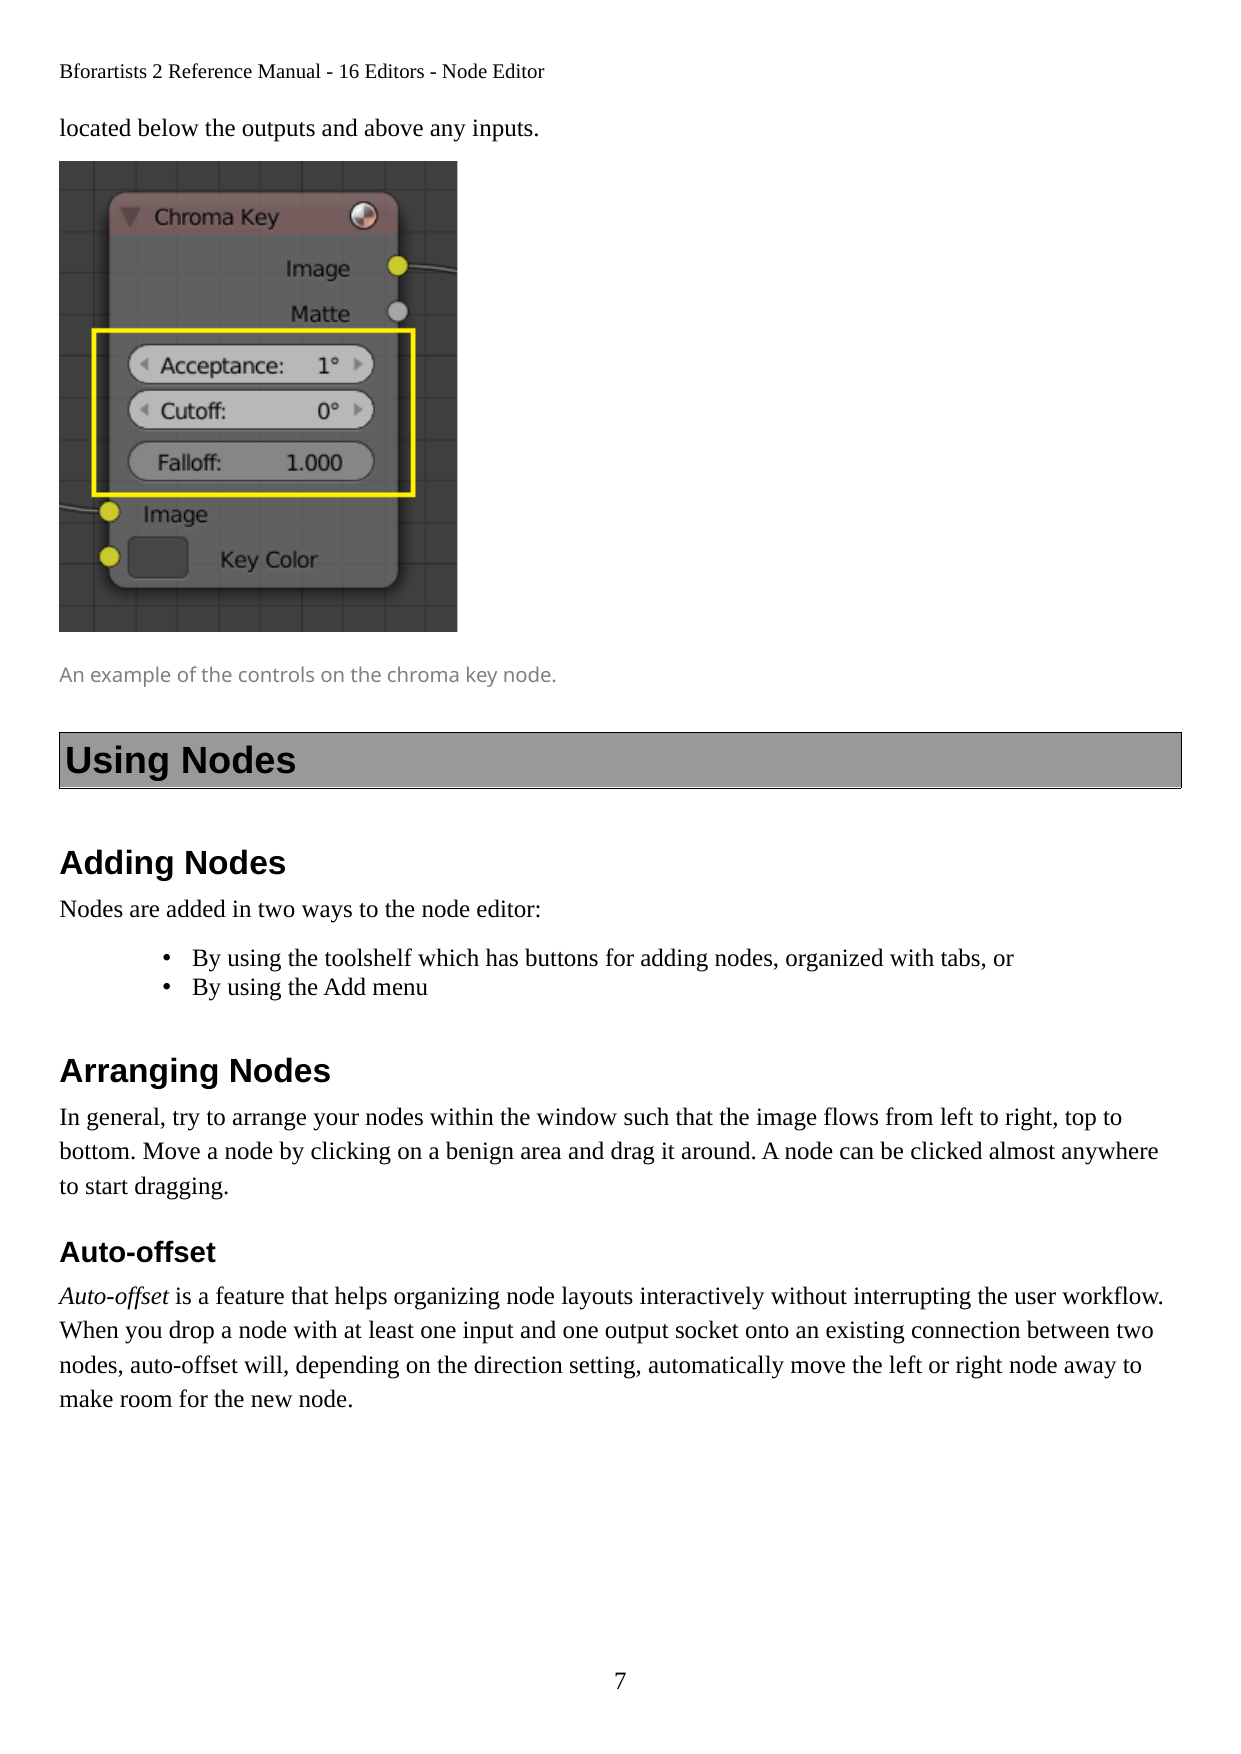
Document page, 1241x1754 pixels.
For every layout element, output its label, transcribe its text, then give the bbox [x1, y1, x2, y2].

text Auto-offset is a feature that helps organizing node layouts interactively without interrupting the user workflow. When you drop a node with at least one input and one output socket onto an existing connection between two nodes, auto-offset will, depending on the direction setting, automatically move the left or right node away to make room for the new node. [59, 1281, 1181, 1413]
table_header Using Nodes [60, 733, 1181, 787]
subtitle Auto-offset [59, 1234, 1181, 1268]
picture [59, 161, 458, 632]
subtitle Arranging Nodes [59, 1051, 1181, 1089]
text located below the outputs and above any inputs. [59, 113, 1181, 141]
subtitle Adding Nodes [59, 843, 1181, 881]
list By using the Add menu [162, 972, 1122, 1001]
text In general, try to arrange your nodes within the window such that the image flows from left to right, top to bottom. Move a node by clicking on a benign area and drag it around. A node can be clicked almost anywhere to start dragging. [59, 1102, 1181, 1200]
list By using the toolshelf which has buttons for adding nodes, organized with tabs, or [162, 943, 1122, 972]
text An example of the controls on the chroma key node. [59, 658, 1181, 689]
text Nodes are added in two ways to the node editor: [59, 894, 1181, 923]
